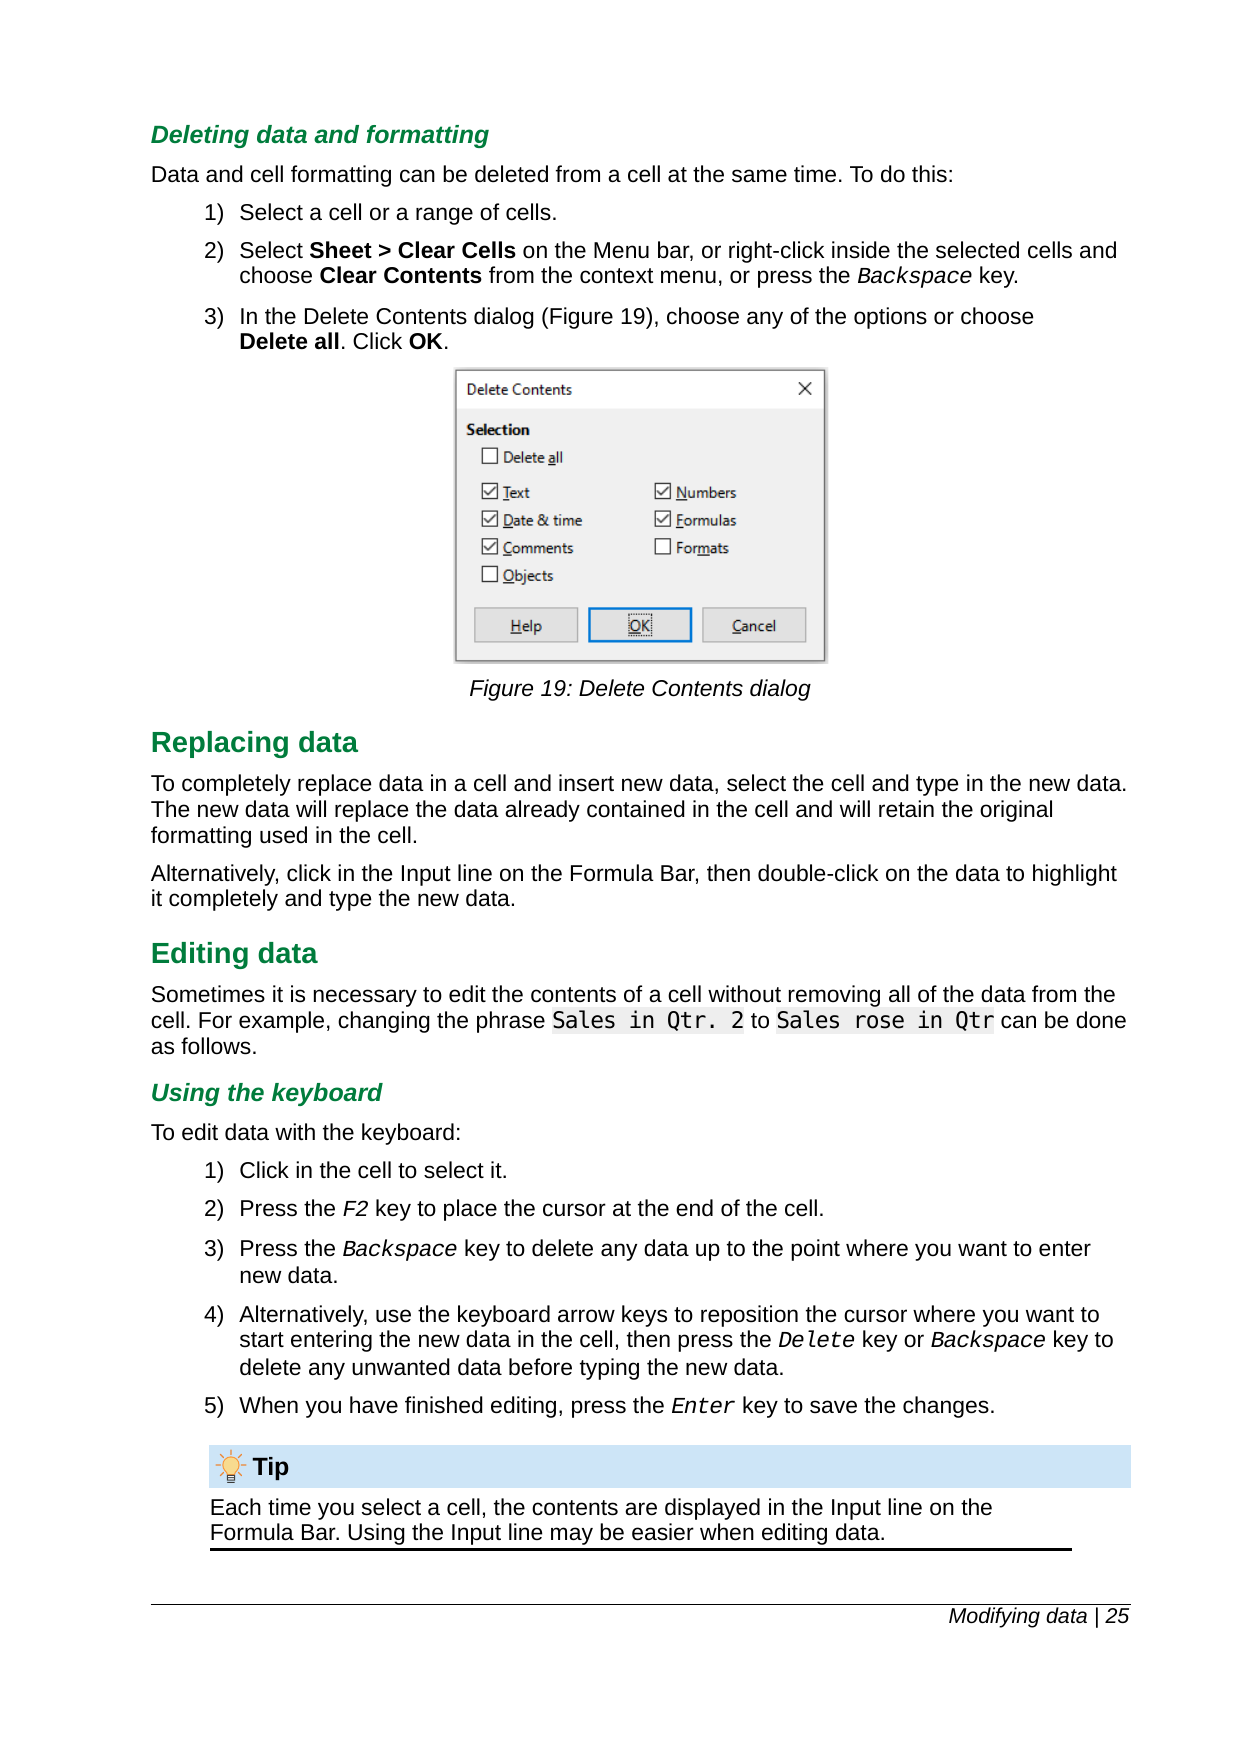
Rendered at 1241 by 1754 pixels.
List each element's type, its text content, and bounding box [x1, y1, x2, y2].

list To edit data with the keyboard: [151, 1119, 1131, 1145]
list Select a cell or a range of cells. [224, 199, 1131, 225]
subtitle Tip [209, 1445, 1131, 1488]
subtitle Editing data [151, 937, 1131, 969]
list Press the F2 key to place the cursor at the end of the cell. [224, 1196, 1131, 1223]
text To completely replace data in a cell and insert new data, select the cell and type in the new data. The new data will replace the data already contained in the cell and will retain the original formatting used in the cell. [151, 771, 1131, 848]
text Each time you select a cell, the contents are displayed in the Input line on the Formula Bar. Using the Input line may be easier when editing data. [209, 1494, 1072, 1551]
list Press the Backspace key to delete any data up to the point where you want to enter new data. [224, 1236, 1131, 1289]
list Click in the cell to select it. [224, 1157, 1131, 1183]
text Alternatively, click in the Input line on the Formula Bar, then double-click on the data to highlight it completely and type the new data. [151, 861, 1131, 912]
list Select Sheet > Clear Cells on the Menu bar, or right-click inside the selected cells and choose Clear Contents from the context menu, or press the Backspace key. [224, 238, 1131, 291]
list In the Delete Contents dialog (Figure 19), choose any of the options or choose Delete all. Click OK. [224, 303, 1131, 354]
list When you have finished editing, press the Enter key to save the changes. [224, 1393, 1131, 1420]
list Alternatively, use the keyboard arrow keys to reposition the cursor where you want to start entering the new data in the cell, then press the Delete key or Backspace key to delete any unwanted data before typing the new data. [224, 1301, 1131, 1380]
subtitle Replacing data [151, 726, 1131, 759]
picture [453, 367, 829, 664]
text Sometimes it is necessary to edit the contents of a cell without removing all of the data from the cell. For example, changing the phrase Sales in Qtr. 2 to Sales rose in Qtr can be done as follows. [151, 982, 1131, 1059]
subtitle Deleting data and formatting [151, 121, 1131, 149]
subtitle Using the keyboard [151, 1079, 1131, 1107]
list Data and cell formatting can be deleted from a cell at the same time. To do this: [151, 161, 1131, 187]
text Figure 19: Delete Contents dialog [453, 676, 828, 701]
